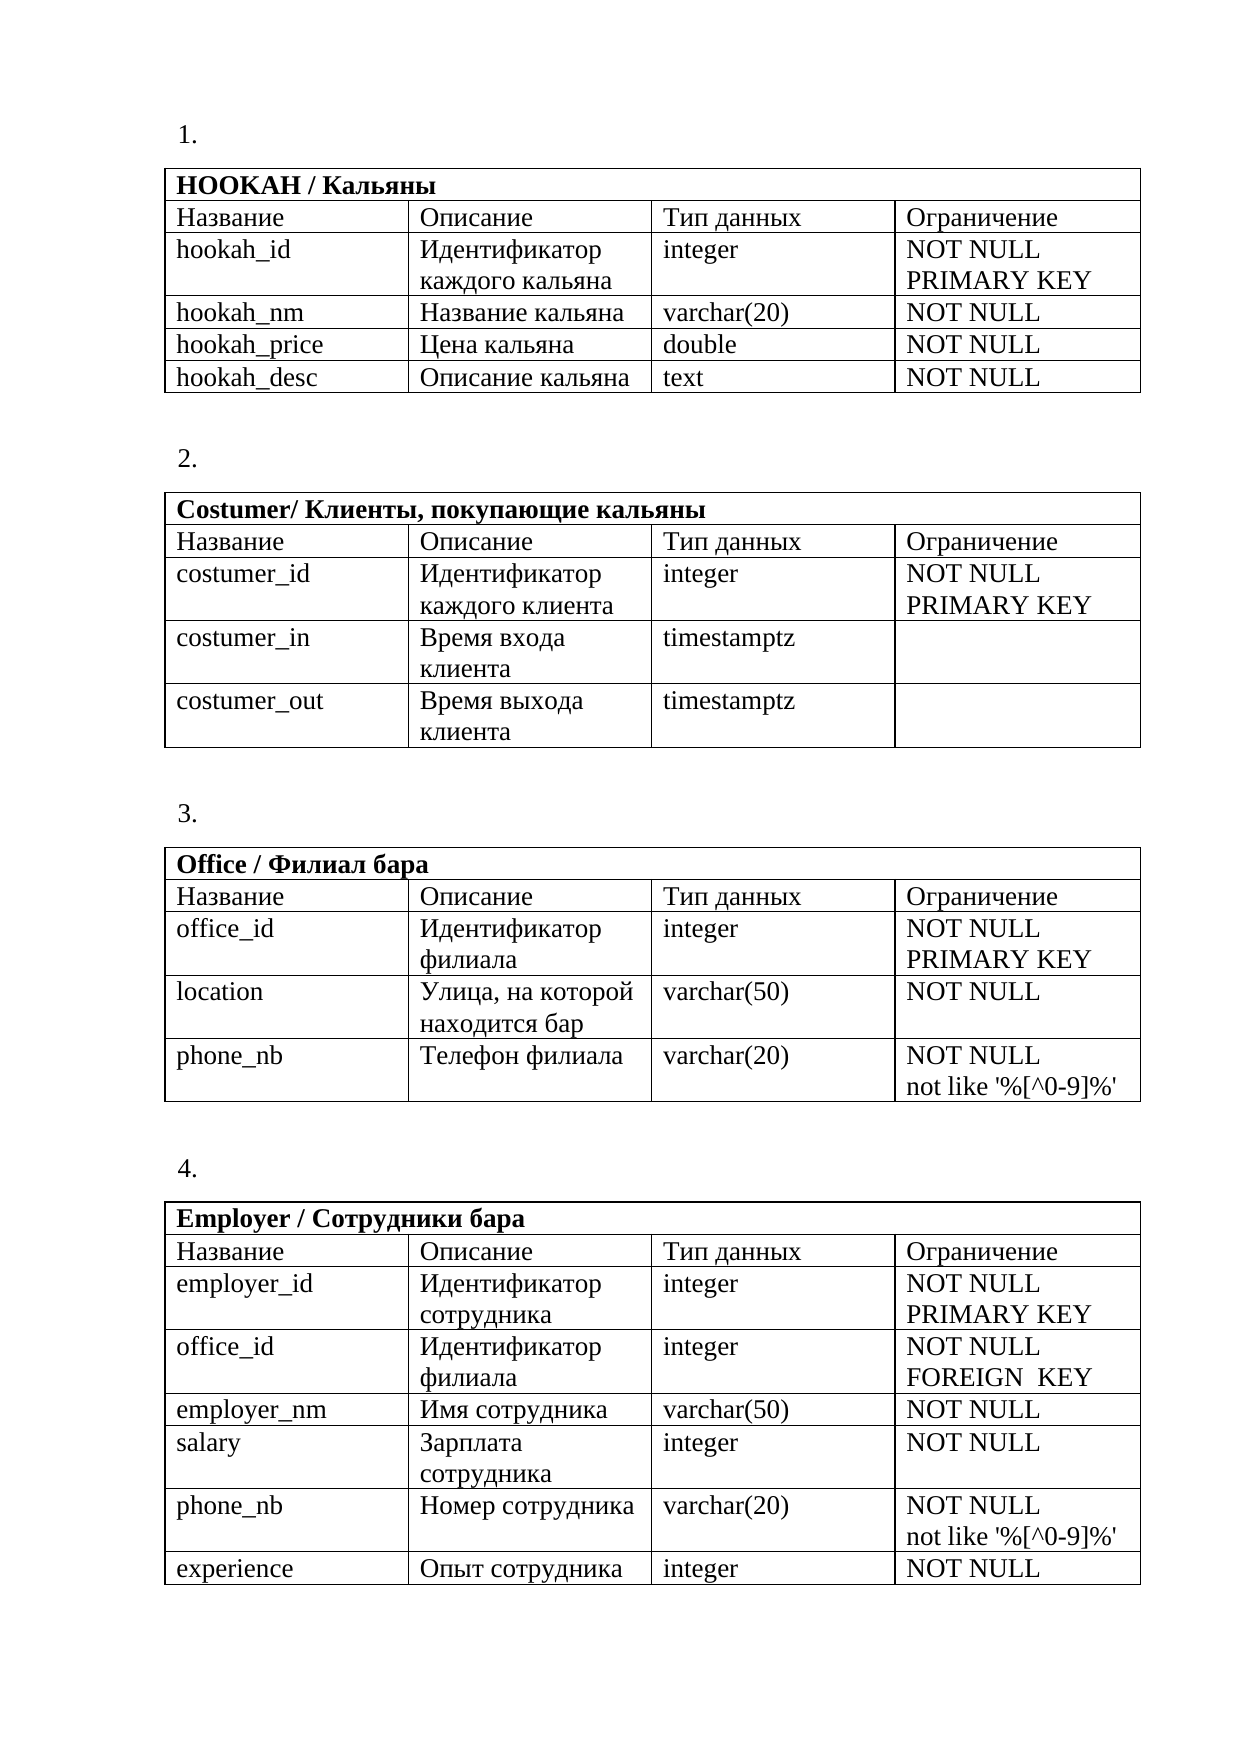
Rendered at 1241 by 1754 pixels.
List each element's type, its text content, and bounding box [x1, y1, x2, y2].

text 2. [177, 443, 1152, 474]
table_cell integer [652, 1426, 894, 1488]
table_cell location [166, 976, 408, 1038]
table_cell Описание [409, 880, 651, 911]
table_cell Тип данных [652, 1235, 894, 1266]
table_cell text [652, 361, 894, 392]
table_cell varchar(20) [652, 1489, 894, 1551]
table_cell [896, 684, 1140, 747]
table_cell employer_nm [166, 1394, 408, 1424]
table_cell integer [652, 1330, 894, 1392]
table_cell Идентификатор филиала [409, 1330, 651, 1392]
table_cell NOT NULL [896, 296, 1140, 328]
table_cell Идентификатор сотрудника [409, 1267, 651, 1329]
text 3. [177, 797, 1152, 828]
table_cell hookah_id [166, 233, 408, 295]
table_cell Время входа клиента [409, 621, 651, 683]
table_cell integer [652, 233, 894, 295]
table_cell salary [166, 1426, 408, 1488]
table_cell Имя сотрудника [409, 1394, 651, 1424]
table_cell Номер сотрудника [409, 1489, 651, 1551]
table_cell NOT NULL PRIMARY KEY [896, 558, 1140, 620]
table_cell experience [166, 1552, 408, 1583]
table_cell hookah_desc [166, 361, 408, 392]
table_cell costumer_id [166, 558, 408, 620]
table_cell varchar(50) [652, 1394, 894, 1424]
text 4. [177, 1152, 1152, 1183]
table_cell integer [652, 1552, 894, 1583]
table_header Office / Филиал бара [166, 848, 1140, 879]
table_cell Тип данных [652, 525, 894, 557]
table_cell NOT NULL [896, 361, 1140, 392]
table_cell Идентификатор филиала [409, 912, 651, 974]
table_cell Ограничение [896, 525, 1140, 557]
table_cell Телефон филиала [409, 1039, 651, 1101]
table_cell costumer_out [166, 684, 408, 747]
table_cell employer_id [166, 1267, 408, 1329]
table_cell Название кальяна [409, 296, 651, 328]
table_cell office_id [166, 912, 408, 974]
table_cell Описание кальяна [409, 361, 651, 392]
table_cell Цена кальяна [409, 329, 651, 360]
table_cell varchar(20) [652, 1039, 894, 1101]
table_cell Ограничение [896, 201, 1140, 232]
table_cell varchar(50) [652, 976, 894, 1038]
table_cell NOT NULL [896, 1552, 1140, 1583]
table_cell Название [166, 525, 408, 557]
table_cell timestamptz [652, 621, 894, 683]
table_cell [896, 621, 1140, 683]
table_cell Улица, на которой находится бар [409, 976, 651, 1038]
table_cell Тип данных [652, 201, 894, 232]
table_cell Название [166, 201, 408, 232]
table_cell Опыт сотрудника [409, 1552, 651, 1583]
table_cell Ограничение [896, 1235, 1140, 1266]
table_cell hookah_price [166, 329, 408, 360]
text 1. [177, 118, 1152, 149]
table_cell integer [652, 912, 894, 974]
table_cell integer [652, 1267, 894, 1329]
table_header HOOKAH / Кальяны [166, 169, 1140, 200]
table_cell office_id [166, 1330, 408, 1392]
table_cell NOT NULL not like '%[^0-9]%' [896, 1039, 1140, 1101]
table_cell integer [652, 558, 894, 620]
table_cell timestamptz [652, 684, 894, 747]
table_cell Тип данных [652, 880, 894, 911]
table_header Costumer/ Клиенты, покупающие кальяны [166, 493, 1140, 524]
table_cell Ограничение [896, 880, 1140, 911]
table_cell Идентификатор каждого кальяна [409, 233, 651, 295]
table_cell NOT NULL [896, 329, 1140, 360]
table_cell Описание [409, 201, 651, 232]
table_cell NOT NULL PRIMARY KEY [896, 233, 1140, 295]
table_cell NOT NULL not like '%[^0-9]%' [896, 1489, 1140, 1551]
table_cell Зарплата сотрудника [409, 1426, 651, 1488]
table_cell Идентификатор каждого клиента [409, 558, 651, 620]
table_cell Название [166, 1235, 408, 1266]
table_cell phone_nb [166, 1489, 408, 1551]
table_cell Описание [409, 525, 651, 557]
table_cell NOT NULL FOREIGN KEY [896, 1330, 1140, 1392]
table_cell NOT NULL [896, 976, 1140, 1038]
table_cell Описание [409, 1235, 651, 1266]
table_cell varchar(20) [652, 296, 894, 328]
table_cell Время выхода клиента [409, 684, 651, 747]
table_cell NOT NULL PRIMARY KEY [896, 1267, 1140, 1329]
table_cell hookah_nm [166, 296, 408, 328]
table_header Employer / Сотрудники бара [166, 1203, 1140, 1233]
table_cell double [652, 329, 894, 360]
table_cell NOT NULL [896, 1426, 1140, 1488]
table_cell NOT NULL [896, 1394, 1140, 1424]
table_cell phone_nb [166, 1039, 408, 1101]
table_cell Название [166, 880, 408, 911]
table_cell costumer_in [166, 621, 408, 683]
table_cell NOT NULL PRIMARY KEY [896, 912, 1140, 974]
